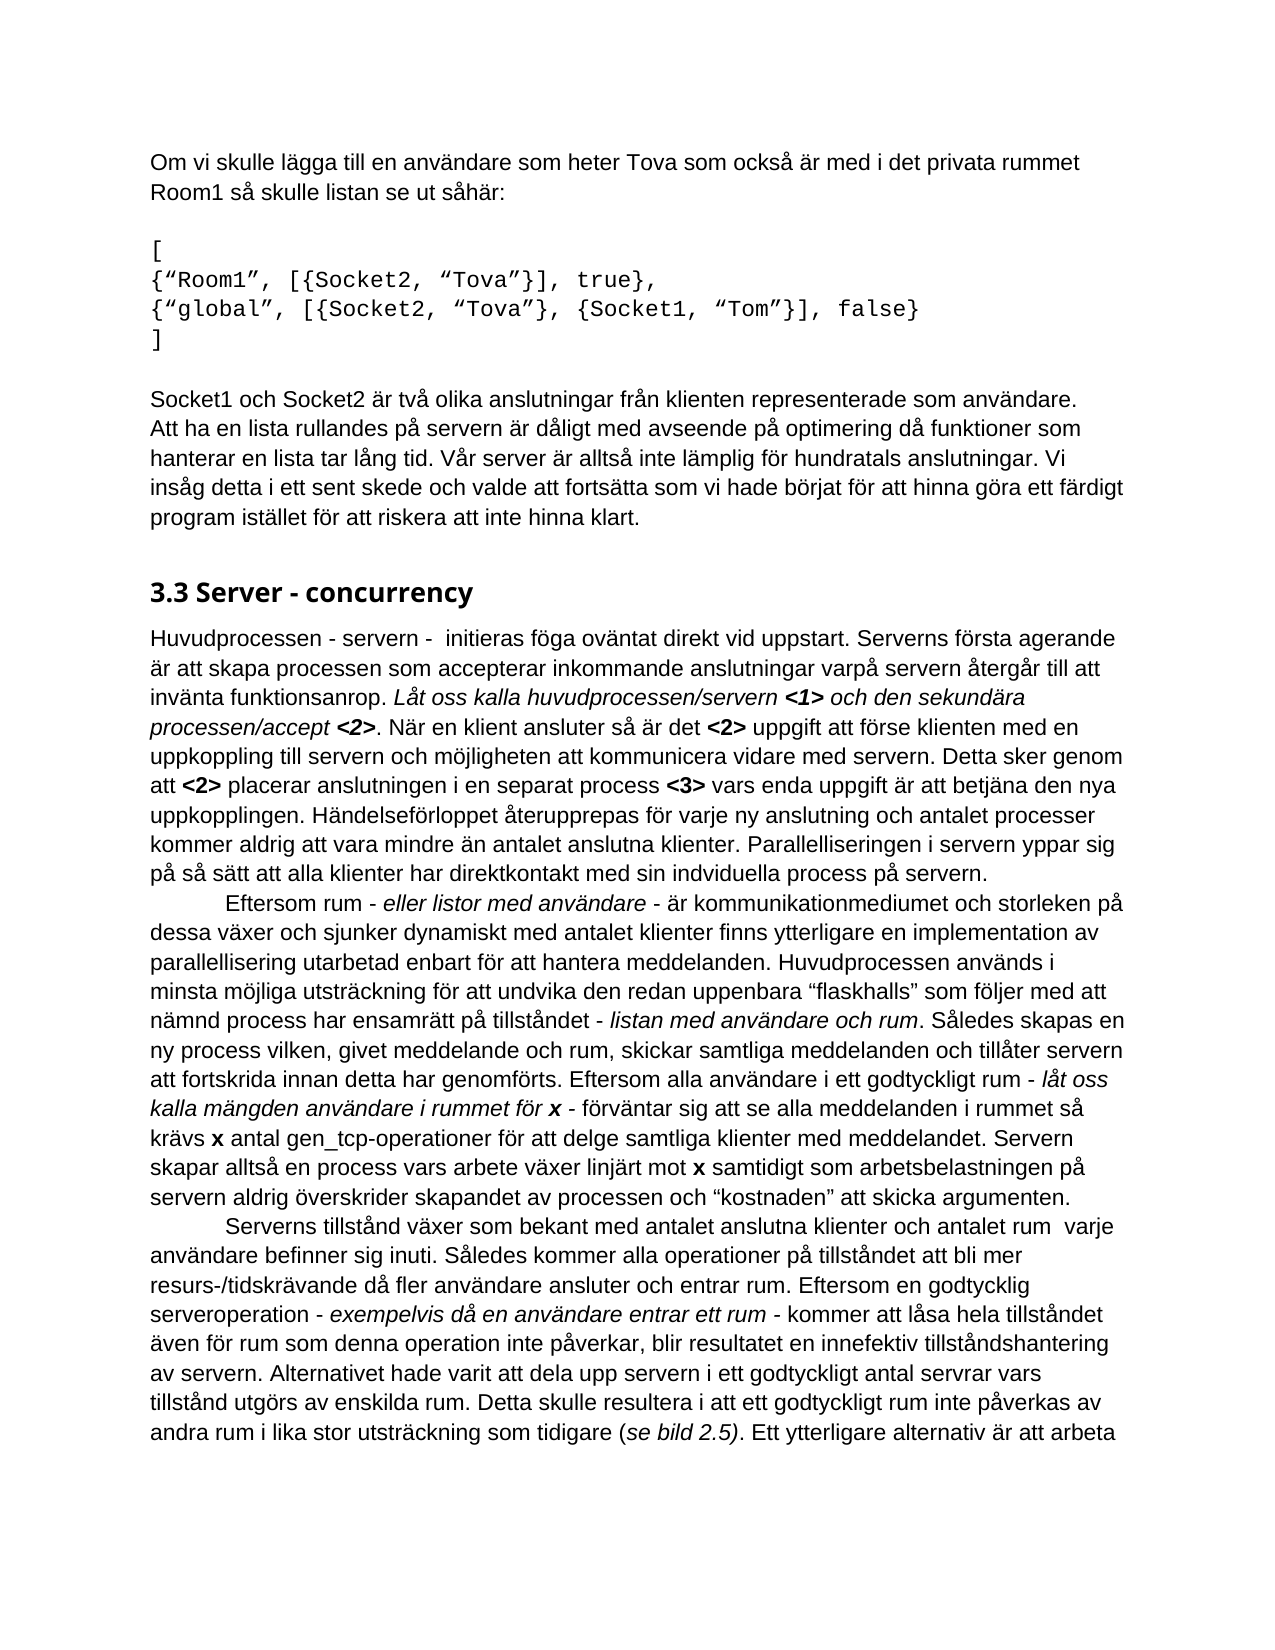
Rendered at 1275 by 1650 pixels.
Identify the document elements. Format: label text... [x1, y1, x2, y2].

text [ [150, 238, 1125, 264]
text Om vi skulle lägga till en användare som heter Tova som också är med i det privata rummet Room1 så skulle listan se ut såhär: [150, 150, 1125, 205]
text {“Room1”, [{Socket2, “Tova”}], true}, [150, 268, 1125, 294]
text Huvudprocessen - servern - initieras föga oväntat direkt vid uppstart. Serverns första agerande är att skapa processen som accepterar inkommande anslutningar varpå servern återgår till att invänta funktionsanrop. Låt oss kalla huvudprocessen/servern <1> och den sekundära processen/accept <2>. När en klient ansluter så är det <2> uppgift att förse klienten med en uppkoppling till servern och möjligheten att kommunicera vidare med servern. Detta sker genom att <2> placerar anslutningen i en separat process <3> vars enda uppgift är att betjäna den nya uppkopplingen. Händelseförloppet återupprepas för varje ny anslutning och antalet processer kommer aldrig att vara mindre än antalet anslutna klienter. Parallelliseringen i servern yppar sig på så sätt att alla klienter har direktkontakt med sin indviduella process på servern. Eftersom rum - eller listor med användare - är kommunikationmediumet och storleken på dessa växer och sjunker dynamiskt med antalet klienter finns ytterligare en implementation av parallellisering utarbetad enbart för att hantera meddelanden. Huvudprocessen används i minsta möjliga utsträckning för att undvika den redan uppenbara “flaskhalls” som följer med att nämnd process har ensamrätt på tillståndet - listan med användare och rum. Således skapas en ny process vilken, givet meddelande och rum, skickar samtliga meddelanden och tillåter servern att fortskrida innan detta har genomförts. Eftersom alla användare i ett godtyckligt rum - låt oss kalla mängden användare i rummet för x - förväntar sig att se alla meddelanden i rummet så krävs x antal gen_tcp-operationer för att delge samtliga klienter med meddelandet. Servern skapar alltså en process vars arbete växer linjärt mot x samtidigt som arbetsbelastningen på servern aldrig överskrider skapandet av processen och “kostnaden” att skicka argumenten. [150, 626, 1125, 1210]
text Serverns tillstånd växer som bekant med antalet anslutna klienter och antalet rum varje användare befinner sig inuti. Således kommer alla operationer på tillståndet att bli mer resurs-/tidskrävande då fler användare ansluter och entrar rum. Eftersom en godtycklig serveroperation - exempelvis då en användare entrar ett rum - kommer att låsa hela tillståndet även för rum som denna operation inte påverkar, blir resultatet en innefektiv tillståndshantering av servern. Alternativet hade varit att dela upp servern i ett godtyckligt antal servrar vars tillstånd utgörs av enskilda rum. Detta skulle resultera i att ett godtyckligt rum inte påverkas av andra rum i lika stor utsträckning som tidigare (se bild 2.5). Ett ytterligare alternativ är att arbeta [150, 1214, 1125, 1445]
text Socket1 och Socket2 är två olika anslutningar från klienten representerade som användare. [150, 387, 1125, 412]
text {“global”, [{Socket2, “Tova”}, {Socket1, “Tom”}], false} [150, 298, 1125, 324]
subtitle 3.3 Server - concurrency [150, 573, 1114, 610]
text ] [150, 327, 1125, 353]
text Att ha en lista rullandes på servern är dåligt med avseende på optimering då funktioner som hanterar en lista tar lång tid. Vår server är alltså inte lämplig för hundratals anslutningar. Vi insåg detta i ett sent skede och valde att fortsätta som vi hade börjat för att hinna göra ett färdigt program istället för att riskera att inte hinna klart. [150, 416, 1125, 530]
